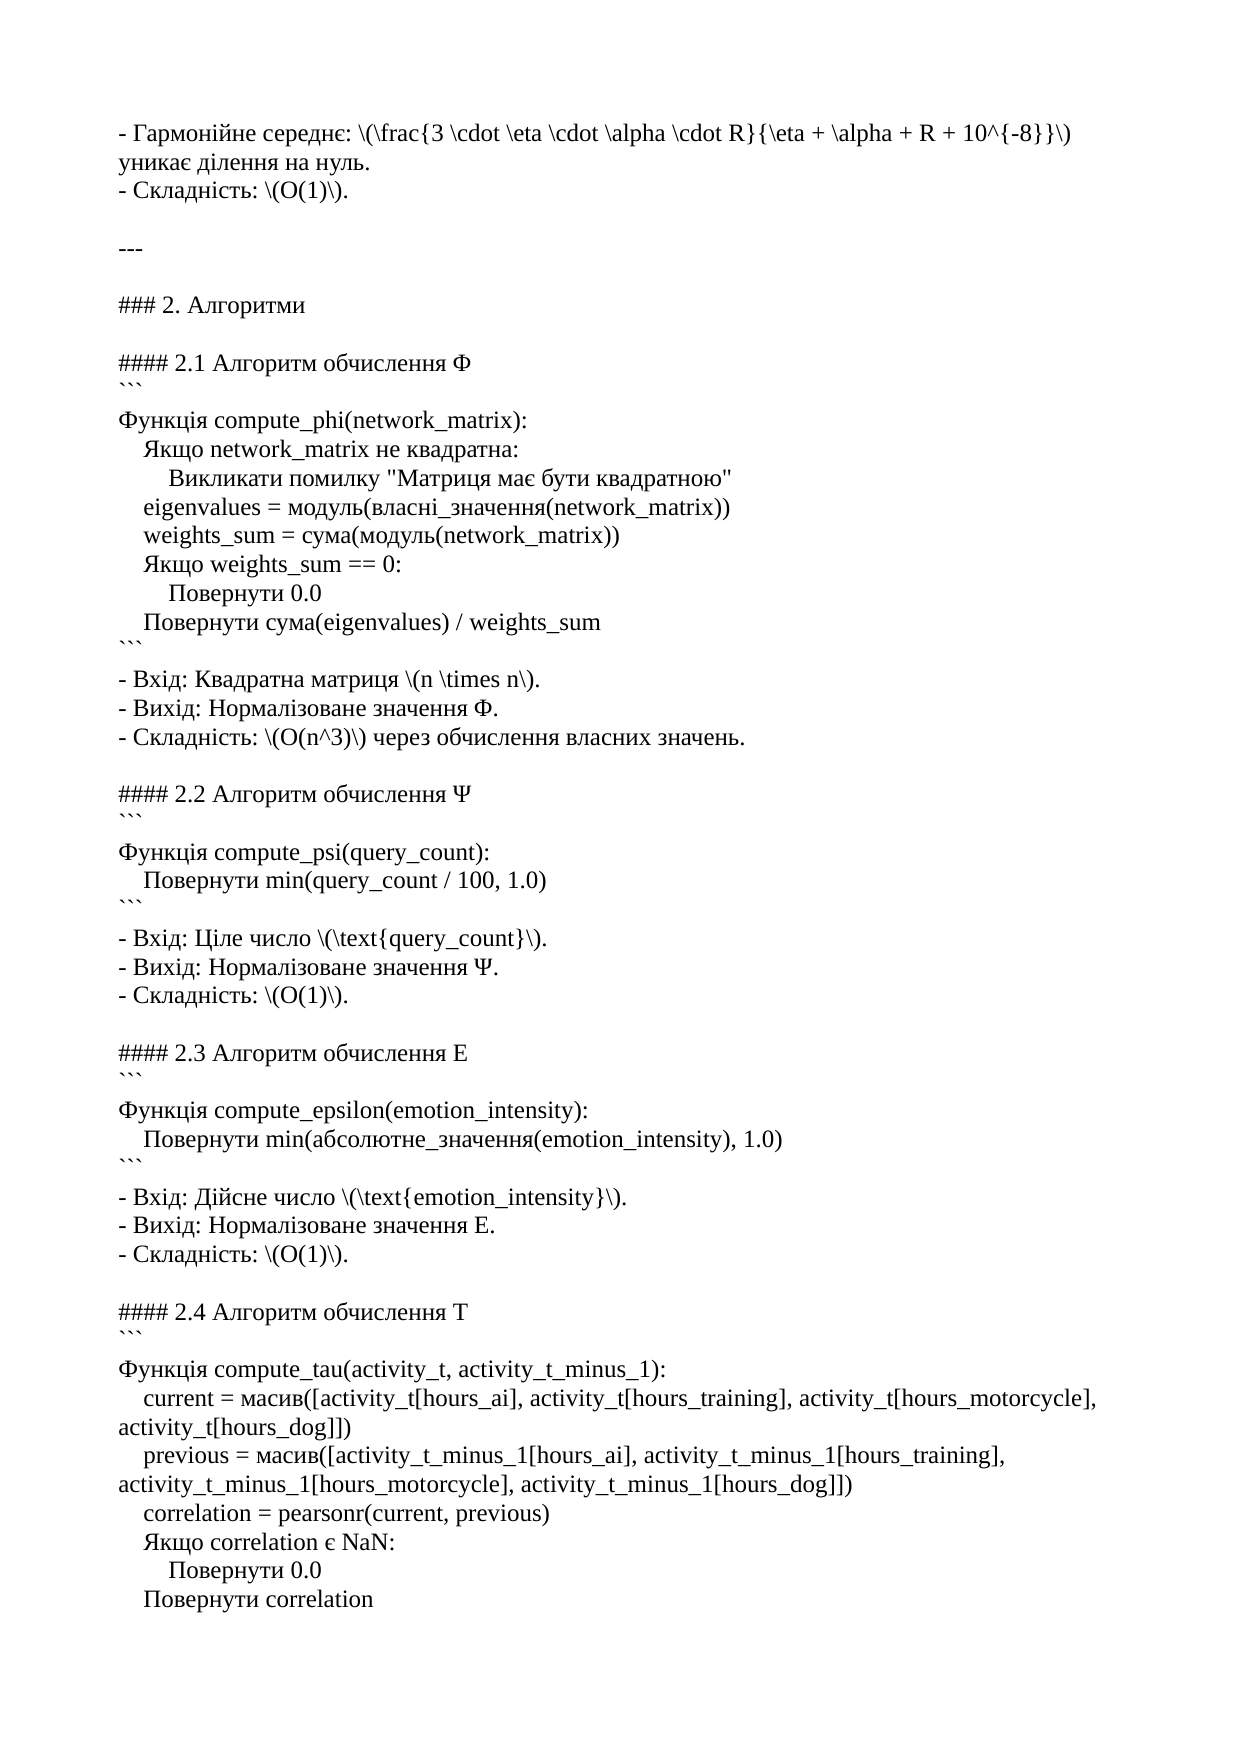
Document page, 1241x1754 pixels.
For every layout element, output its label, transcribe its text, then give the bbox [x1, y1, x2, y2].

text - Складність: \(O(1)\). [118, 176, 1122, 204]
text Функція compute_tau(activity_t, activity_t_minus_1): [118, 1354, 1122, 1383]
text #### 2.3 Алгоритм обчислення Ε [118, 1038, 1122, 1067]
text - Вхід: Дійсне число \(\text{emotion_intensity}\). [118, 1182, 1122, 1211]
text correlation = pearsonr(current, previous) [118, 1498, 1122, 1527]
text - Вхід: Квадратна матриця \(n \times n\). [118, 664, 1122, 693]
text previous = масив([activity_t_minus_1[hours_ai], activity_t_minus_1[hours_training], activity_t_minus_1[hours_motorcycle], activity_t_minus_1[hours_dog]]) [118, 1441, 1122, 1498]
text Якщо correlation є NaN: [118, 1527, 1122, 1556]
text Повернути correlation [118, 1584, 1122, 1613]
text Функція compute_psi(query_count): [118, 837, 1122, 866]
text Повернути min(query_count / 100, 1.0) [118, 866, 1122, 894]
text #### 2.4 Алгоритм обчислення Τ [118, 1297, 1122, 1326]
text ``` [118, 377, 1122, 406]
text Повернути сума(eigenvalues) / weights_sum [118, 607, 1122, 636]
text Повернути 0.0 [118, 578, 1122, 607]
text - Складність: \(O(1)\). [118, 1239, 1122, 1268]
text ``` [118, 1326, 1122, 1354]
text ``` [118, 808, 1122, 837]
text #### 2.1 Алгоритм обчислення Φ [118, 348, 1122, 377]
text - Вихід: Нормалізоване значення Ψ. [118, 952, 1122, 981]
text ### 2. Алгоритми [118, 291, 1122, 319]
text ``` [118, 636, 1122, 664]
text eigenvalues = модуль(власні_значення(network_matrix)) [118, 492, 1122, 521]
text Якщо network_matrix не квадратна: [118, 434, 1122, 463]
text Функція compute_phi(network_matrix): [118, 406, 1122, 434]
text ``` [118, 1153, 1122, 1182]
text - Складність: \(O(n^3)\) через обчислення власних значень. [118, 722, 1122, 751]
text current = масив([activity_t[hours_ai], activity_t[hours_training], activity_t[hours_motorcycle], activity_t[hours_dog]]) [118, 1383, 1122, 1441]
text Якщо weights_sum == 0: [118, 549, 1122, 578]
text ``` [118, 894, 1122, 923]
text Повернути min(абсолютне_значення(emotion_intensity), 1.0) [118, 1124, 1122, 1153]
text Повернути 0.0 [118, 1556, 1122, 1584]
text - Гармонійне середнє: \(\frac{3 \cdot \eta \cdot \alpha \cdot R}{\eta + \alpha + R + 10^{-8}}\) уникає ділення на нуль. [118, 118, 1122, 176]
text Викликати помилку "Матриця має бути квадратною" [118, 463, 1122, 492]
text Функція compute_epsilon(emotion_intensity): [118, 1096, 1122, 1124]
text #### 2.2 Алгоритм обчислення Ψ [118, 779, 1122, 808]
text ``` [118, 1067, 1122, 1096]
text --- [118, 233, 1122, 262]
text - Вихід: Нормалізоване значення Φ. [118, 693, 1122, 722]
text - Вихід: Нормалізоване значення Ε. [118, 1211, 1122, 1239]
text - Складність: \(O(1)\). [118, 981, 1122, 1009]
text weights_sum = сума(модуль(network_matrix)) [118, 521, 1122, 549]
text - Вхід: Ціле число \(\text{query_count}\). [118, 923, 1122, 952]
